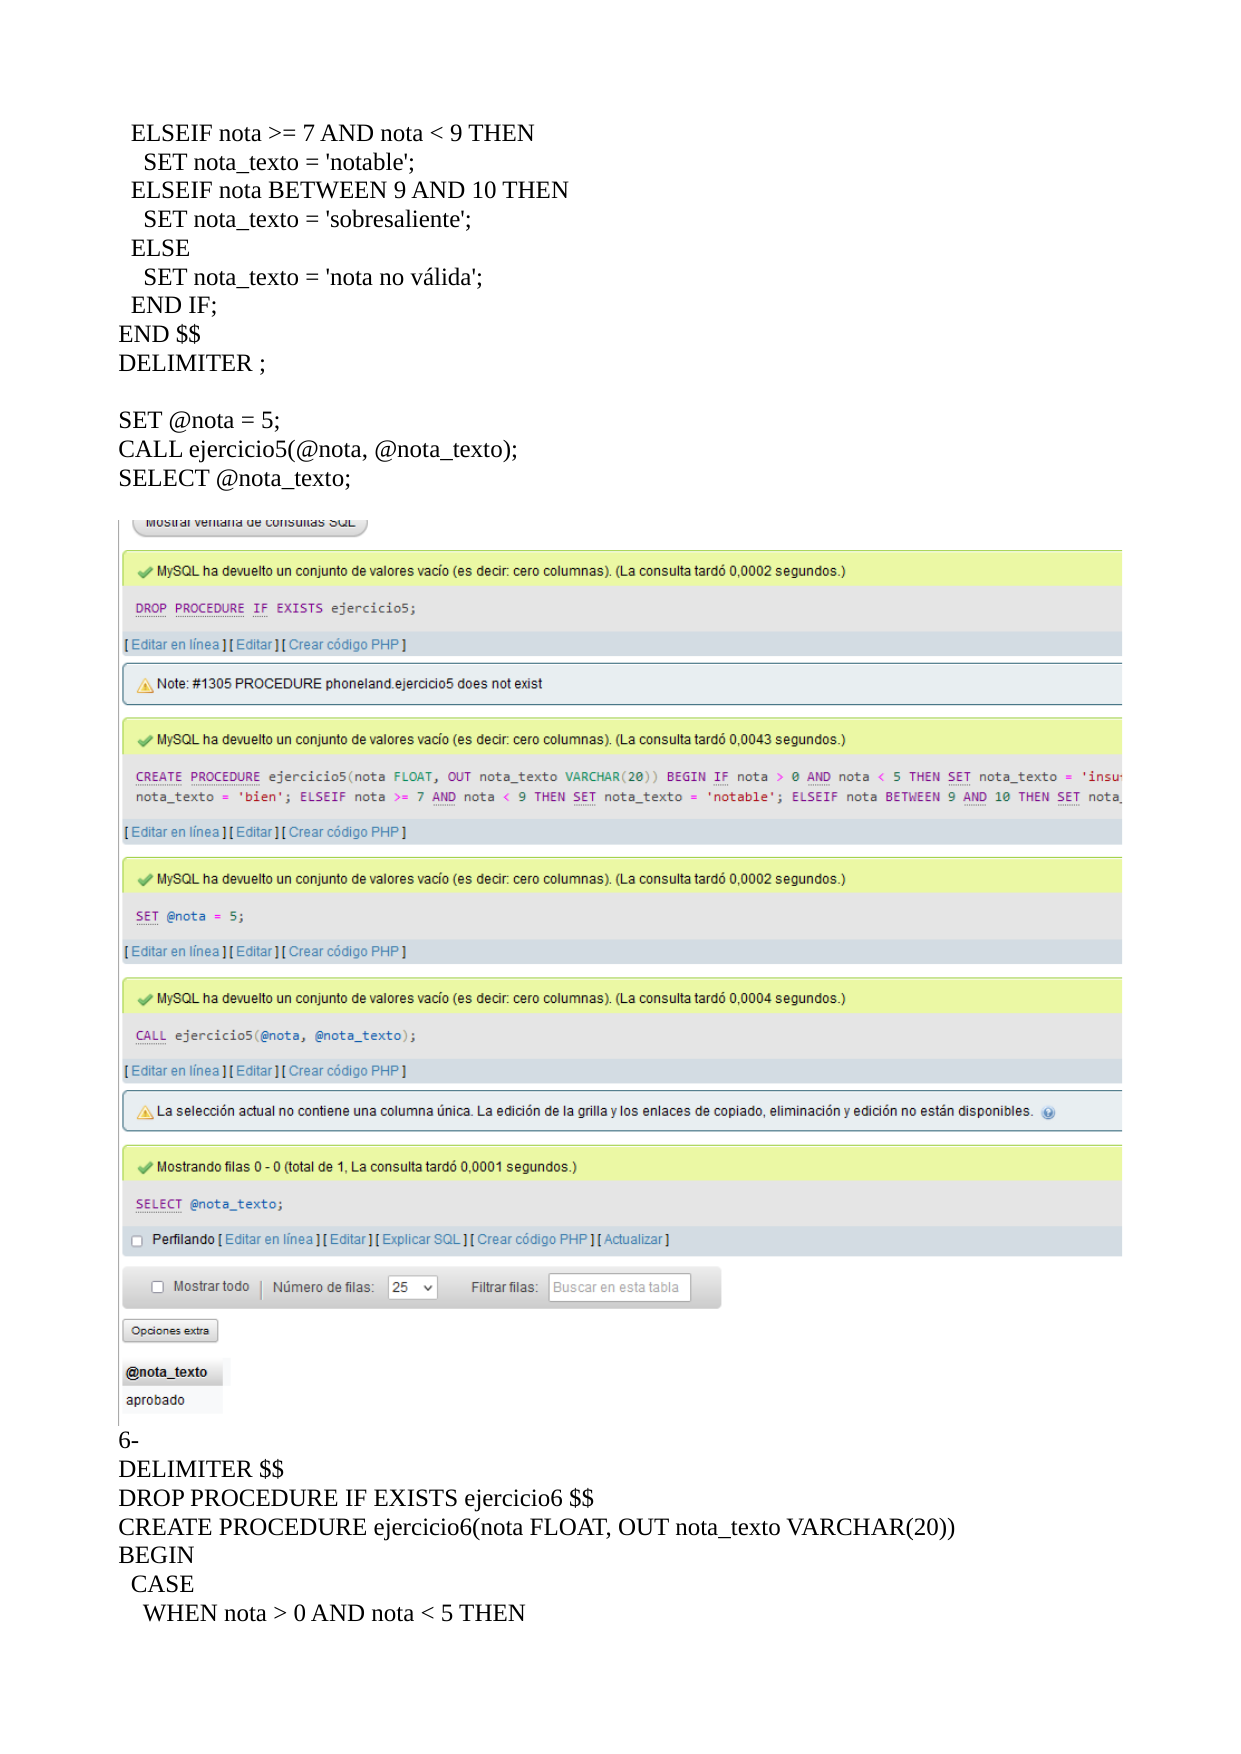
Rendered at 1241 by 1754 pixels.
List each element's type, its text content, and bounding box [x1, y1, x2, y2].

text ELSEIF nota BETWEEN 9 AND 10 THEN [118, 176, 1122, 204]
text SET nota_texto = 'sobresaliente'; [118, 204, 1122, 233]
text CASE [118, 1569, 1122, 1598]
picture [118, 520, 1123, 1426]
text ELSE [118, 233, 1122, 262]
text DELIMITER ; [118, 348, 1122, 377]
text DROP PROCEDURE IF EXISTS ejercicio6 $$ [118, 1483, 1122, 1512]
text SET nota_texto = 'nota no válida'; [118, 262, 1122, 291]
text END $$ [118, 319, 1122, 348]
text 6- [118, 1426, 1122, 1454]
text END IF; [118, 291, 1122, 319]
text CREATE PROCEDURE ejercicio6(nota FLOAT, OUT nota_texto VARCHAR(20)) [118, 1512, 1122, 1540]
text ELSEIF nota >= 7 AND nota < 9 THEN [118, 118, 1122, 147]
text BEGIN [118, 1540, 1122, 1569]
text SET nota_texto = 'notable'; [118, 147, 1122, 176]
text DELIMITER $$ [118, 1454, 1122, 1483]
text SET @nota = 5; [118, 406, 1122, 434]
text SELECT @nota_texto; [118, 463, 1122, 492]
text WHEN nota > 0 AND nota < 5 THEN [118, 1598, 1122, 1627]
text CALL ejercicio5(@nota, @nota_texto); [118, 434, 1122, 463]
